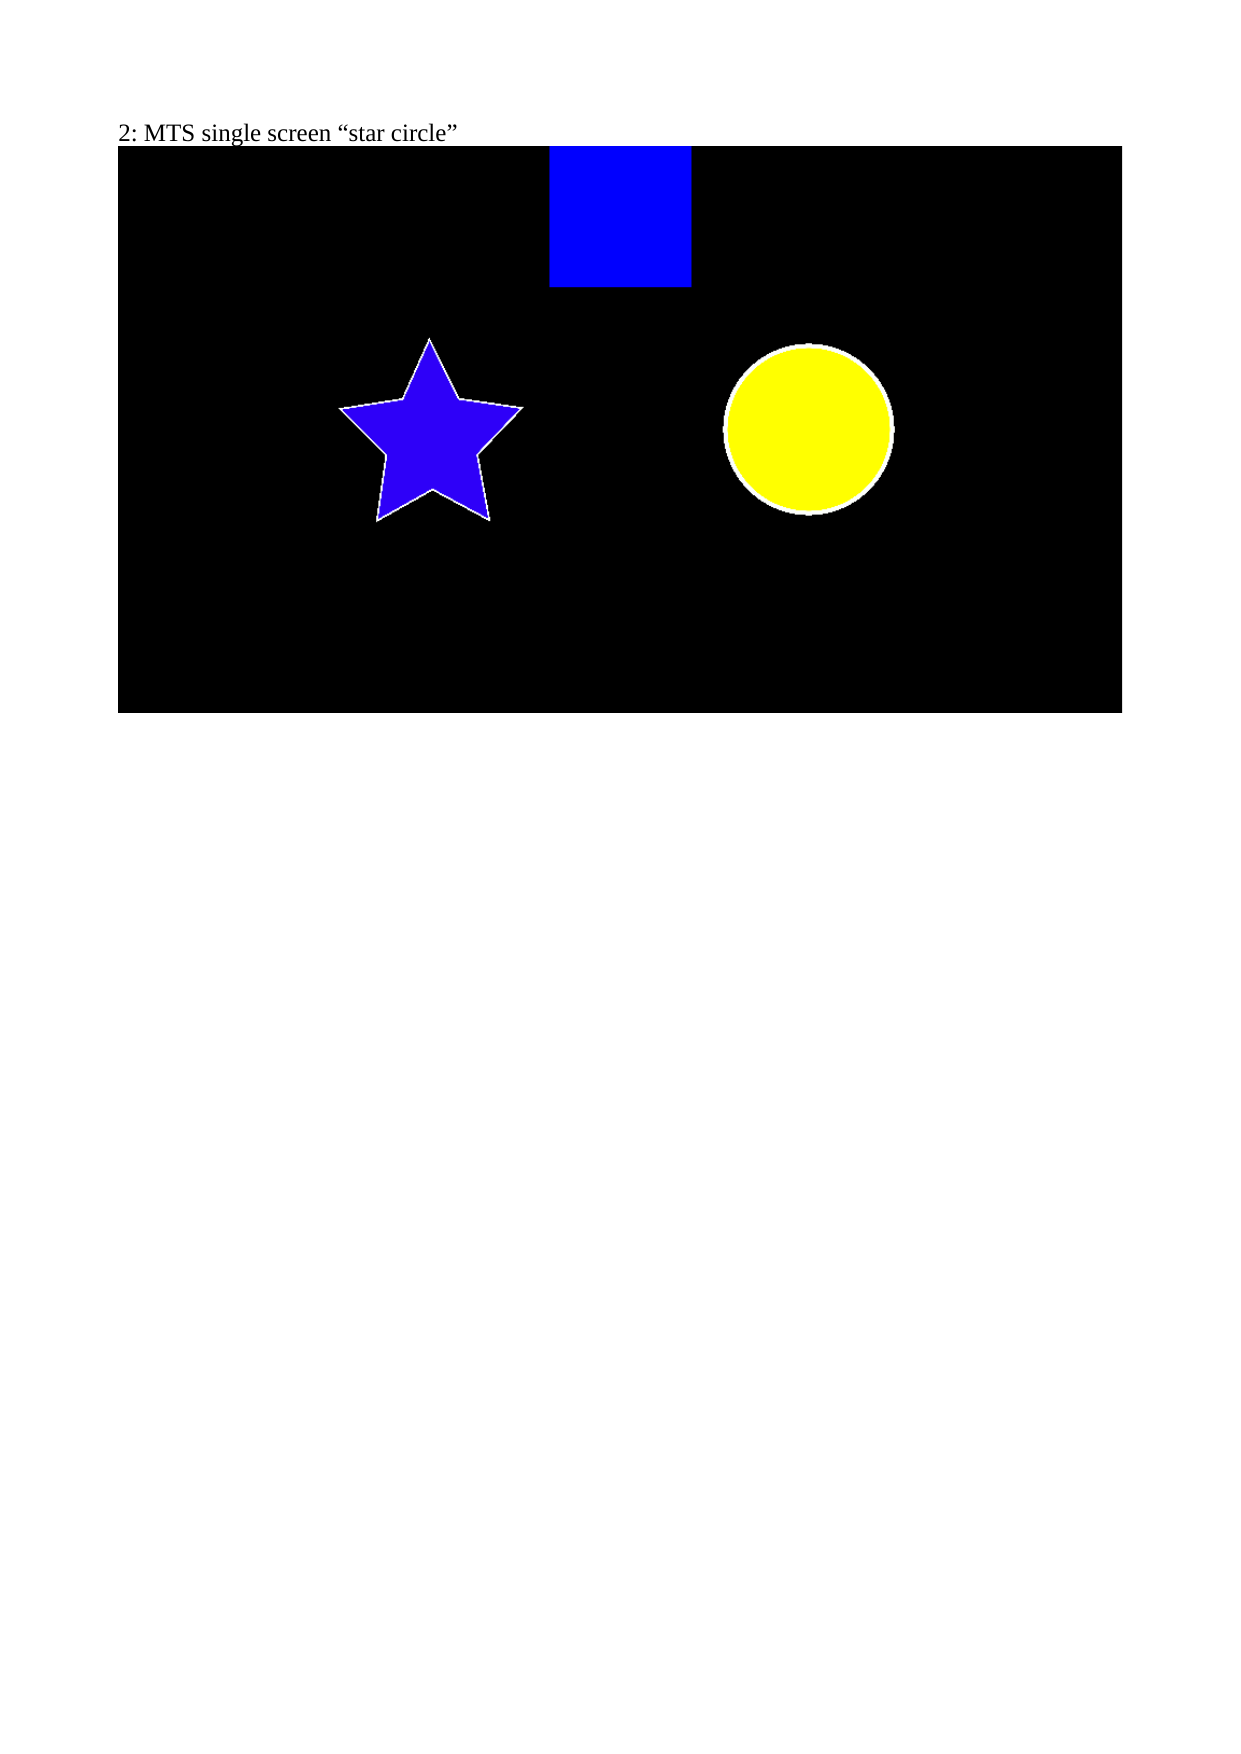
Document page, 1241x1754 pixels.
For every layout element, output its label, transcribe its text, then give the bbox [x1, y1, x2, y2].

text 2: MTS single screen “star circle” [118, 118, 1122, 146]
picture [118, 146, 1123, 713]
